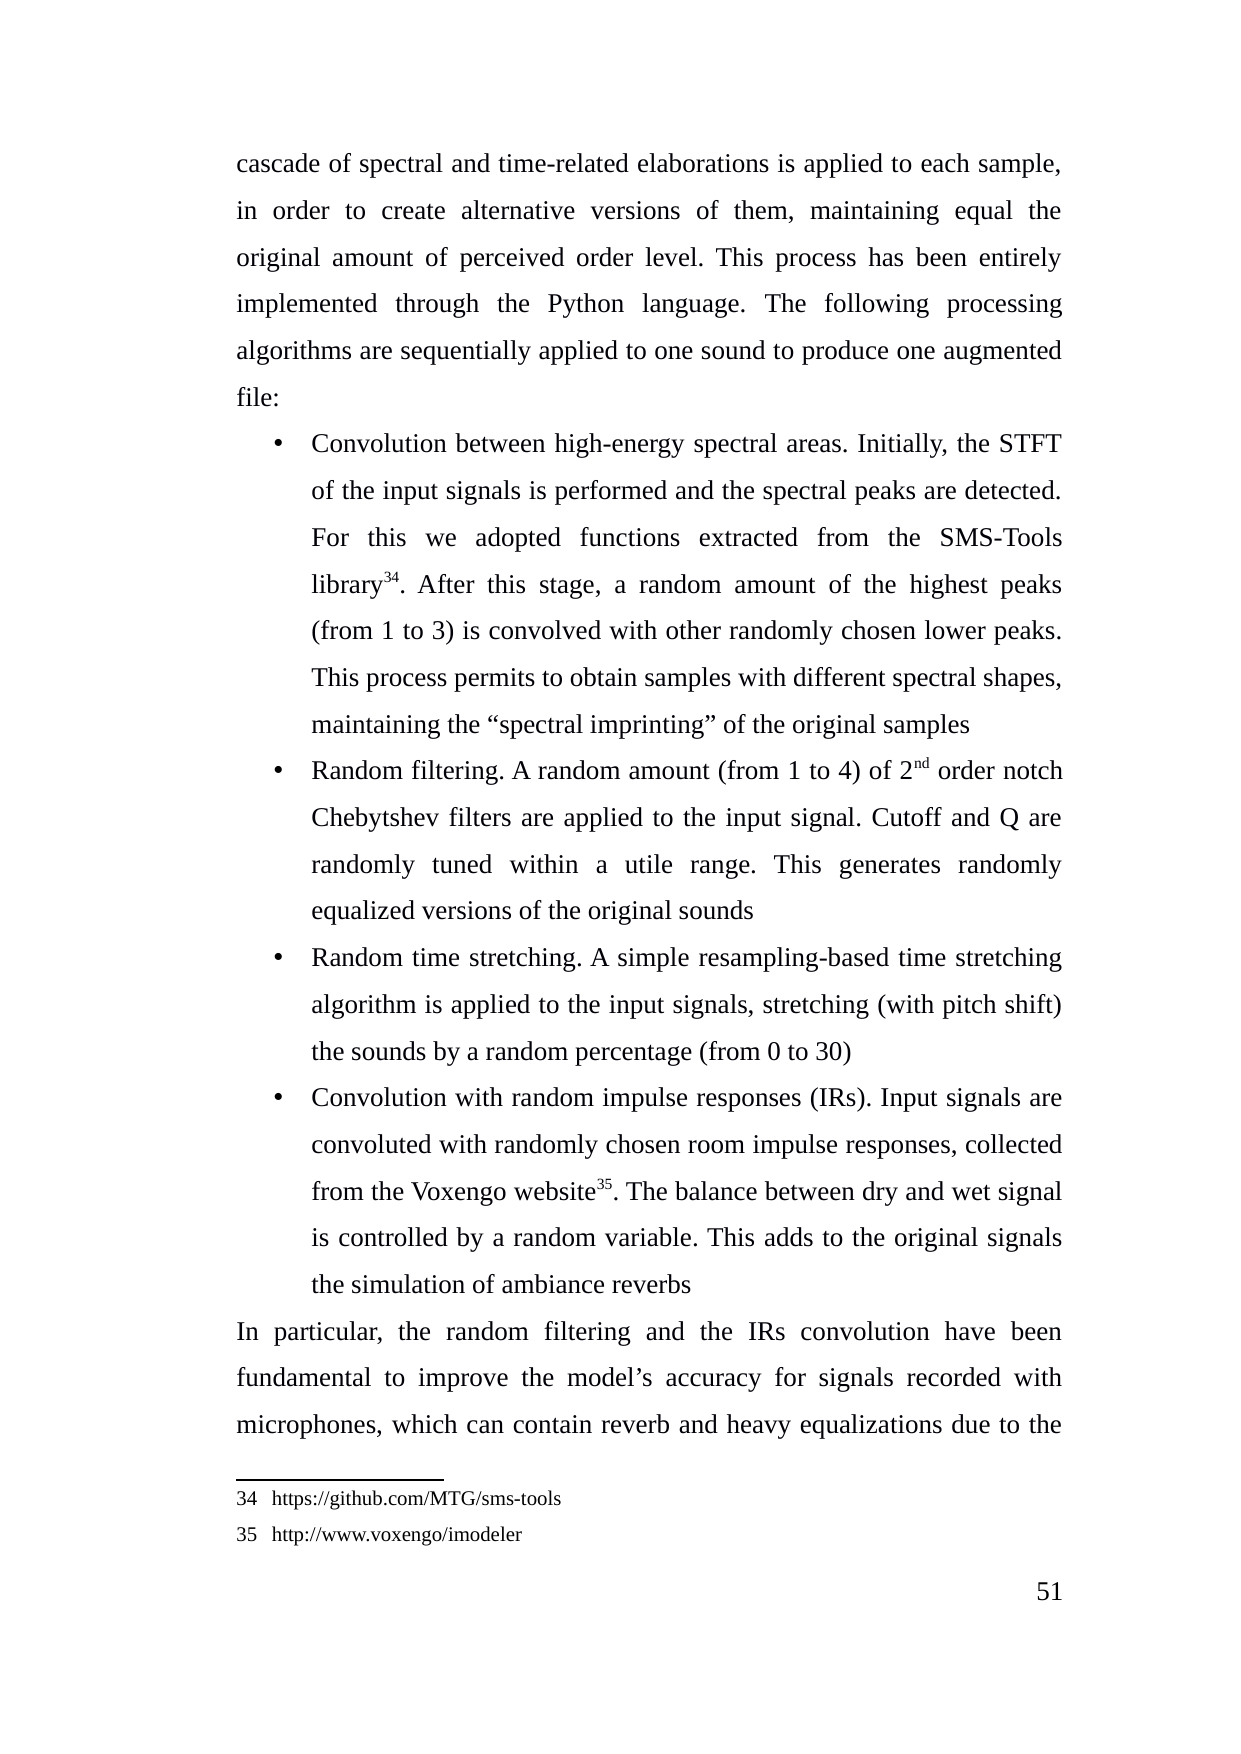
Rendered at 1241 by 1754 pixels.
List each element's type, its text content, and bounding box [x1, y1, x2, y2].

text In particular, the random filtering and the IRs convolution have been fundamental to improve the model’s accuracy for signals recorded with microphones, which can contain reverb and heavy equalizations due to the [236, 1315, 1063, 1439]
list Convolution between high-energy spectral areas. Initially, the STFT of the input signals is performed and the spectral peaks are detected. For this we adopted functions extracted from the SMS-Tools library. After this stage, a random amount of the highest peaks (from 1 to 3) is convolved with other randomly chosen lower peaks. This process permits to obtain samples with different spectral shapes, maintaining the “spectral imprinting” of the original samples [274, 428, 1063, 739]
list Random time stretching. A simple resampling-based time stretching algorithm is applied to the input signals, stretching (with pitch shift) the sounds by a random percentage (from 0 to 30) [274, 941, 1063, 1066]
list https://github.com/MTG/sms-tools [236, 1486, 1063, 1510]
text cascade of spectral and time-related elaborations is applied to each sample, in order to create alternative versions of them, maintaining equal the original amount of perceived order level. This process has been entirely implemented through the Python language. The following processing algorithms are sequentially applied to one sound to produce one augmented file: [236, 148, 1063, 412]
list http://www.voxengo/imodeler [236, 1522, 1063, 1546]
list Random filtering. A random amount (from 1 to 4) of 2nd order notch Chebytshev filters are applied to the input signal. Cutoff and Q are randomly tuned within a utile range. This generates randomly equalized versions of the original sounds [274, 754, 1063, 926]
list Convolution with random impulse responses (IRs). Input signals are convoluted with randomly chosen room impulse responses, collected from the Voxengo website. The balance between dry and wet signal is controlled by a random variable. This adds to the original signals the simulation of ambiance reverbs [274, 1081, 1063, 1299]
